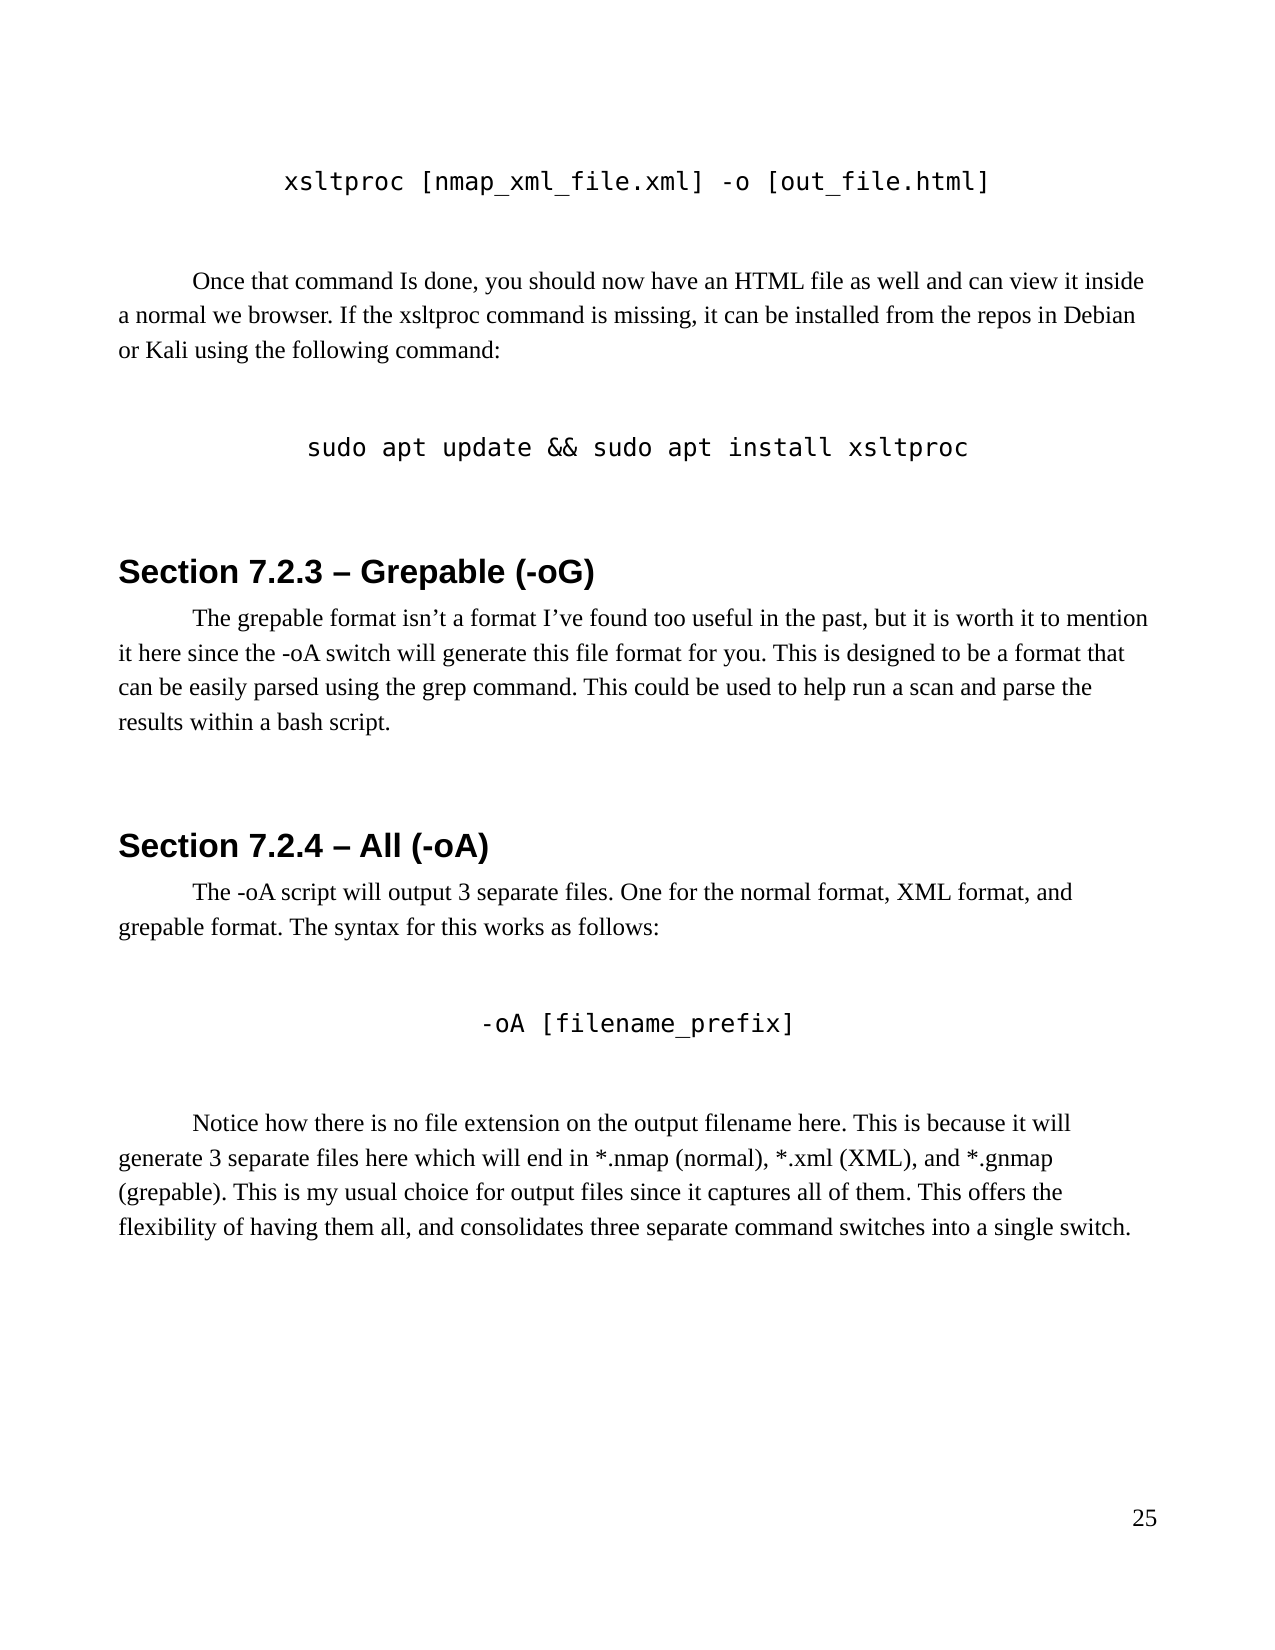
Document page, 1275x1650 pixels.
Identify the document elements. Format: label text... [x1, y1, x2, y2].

text sudo apt update && sudo apt install xsltproc [118, 433, 1157, 462]
subtitle Section 7.2.4 – All (-oA) [118, 826, 1157, 864]
text xsltproc [nmap_xml_file.xml] -o [out_file.html] [118, 167, 1157, 196]
subtitle Section 7.2.3 – Grepable (-oG) [118, 552, 1157, 591]
text -oA [filename_prefix] [118, 1010, 1157, 1039]
text Once that command Is done, you should now have an HTML file as well and can view it inside a normal we browser. If the xsltproc command is missing, it can be installed from the repos in Debian or Kali using the following command: [118, 266, 1157, 363]
text Notice how there is no file extension on the output filename here. This is because it will generate 3 separate files here which will end in *.nmap (normal), *.xml (XML), and *.gnmap (grepable). This is my usual choice for output files since it captures all of them. This offers the flexibility of having them all, and consolidates three separate command switches into a single switch. [118, 1108, 1157, 1241]
text The -oA script will output 3 separate files. One for the normal format, XML format, and grepable format. The syntax for this works as follows: [118, 877, 1157, 940]
text The grepable format isn’t a format I’ve found too useful in the past, but it is worth it to mention it here since the -oA switch will generate this file format for you. This is designed to be a format that can be easily parsed using the grep command. This could be used to help run a scan and parse the results within a bash script. [118, 603, 1157, 736]
